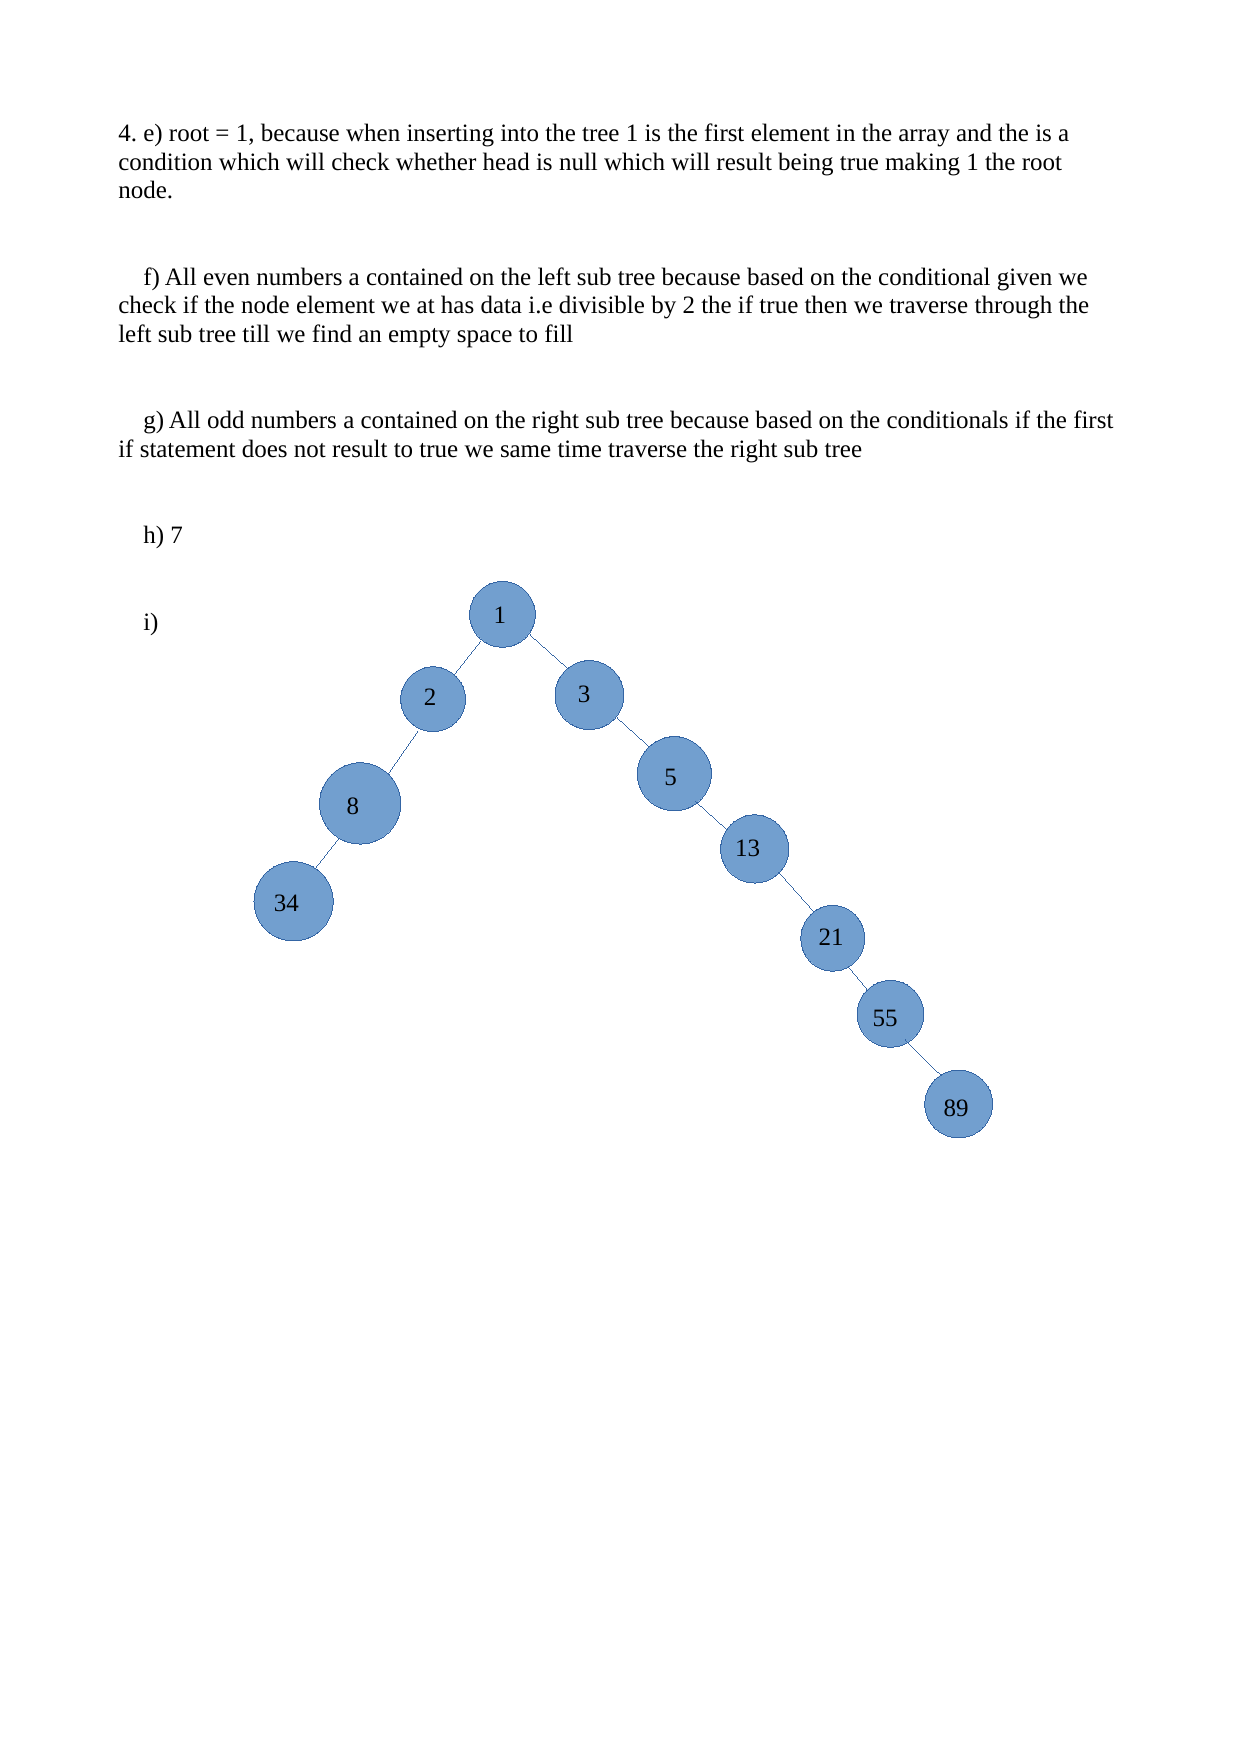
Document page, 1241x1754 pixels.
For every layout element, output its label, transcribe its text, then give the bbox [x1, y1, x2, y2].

text g) All odd numbers a contained on the right sub tree because based on the conditionals if the first if statement does not result to true we same time traverse the right sub tree [118, 406, 1122, 463]
text 4. e) root = 1, because when inserting into the tree 1 is the first element in the array and the is a condition which will check whether head is null which will result being true making 1 the root node. [118, 118, 1122, 204]
text [528, 607, 1122, 636]
text h) 7 [118, 521, 1122, 549]
text i) [118, 607, 476, 636]
text f) All even numbers a contained on the left sub tree because based on the conditional given we check if the node element we at has data i.e divisible by 2 the if true then we traverse through the left sub tree till we find an empty space to fill [118, 262, 1122, 348]
